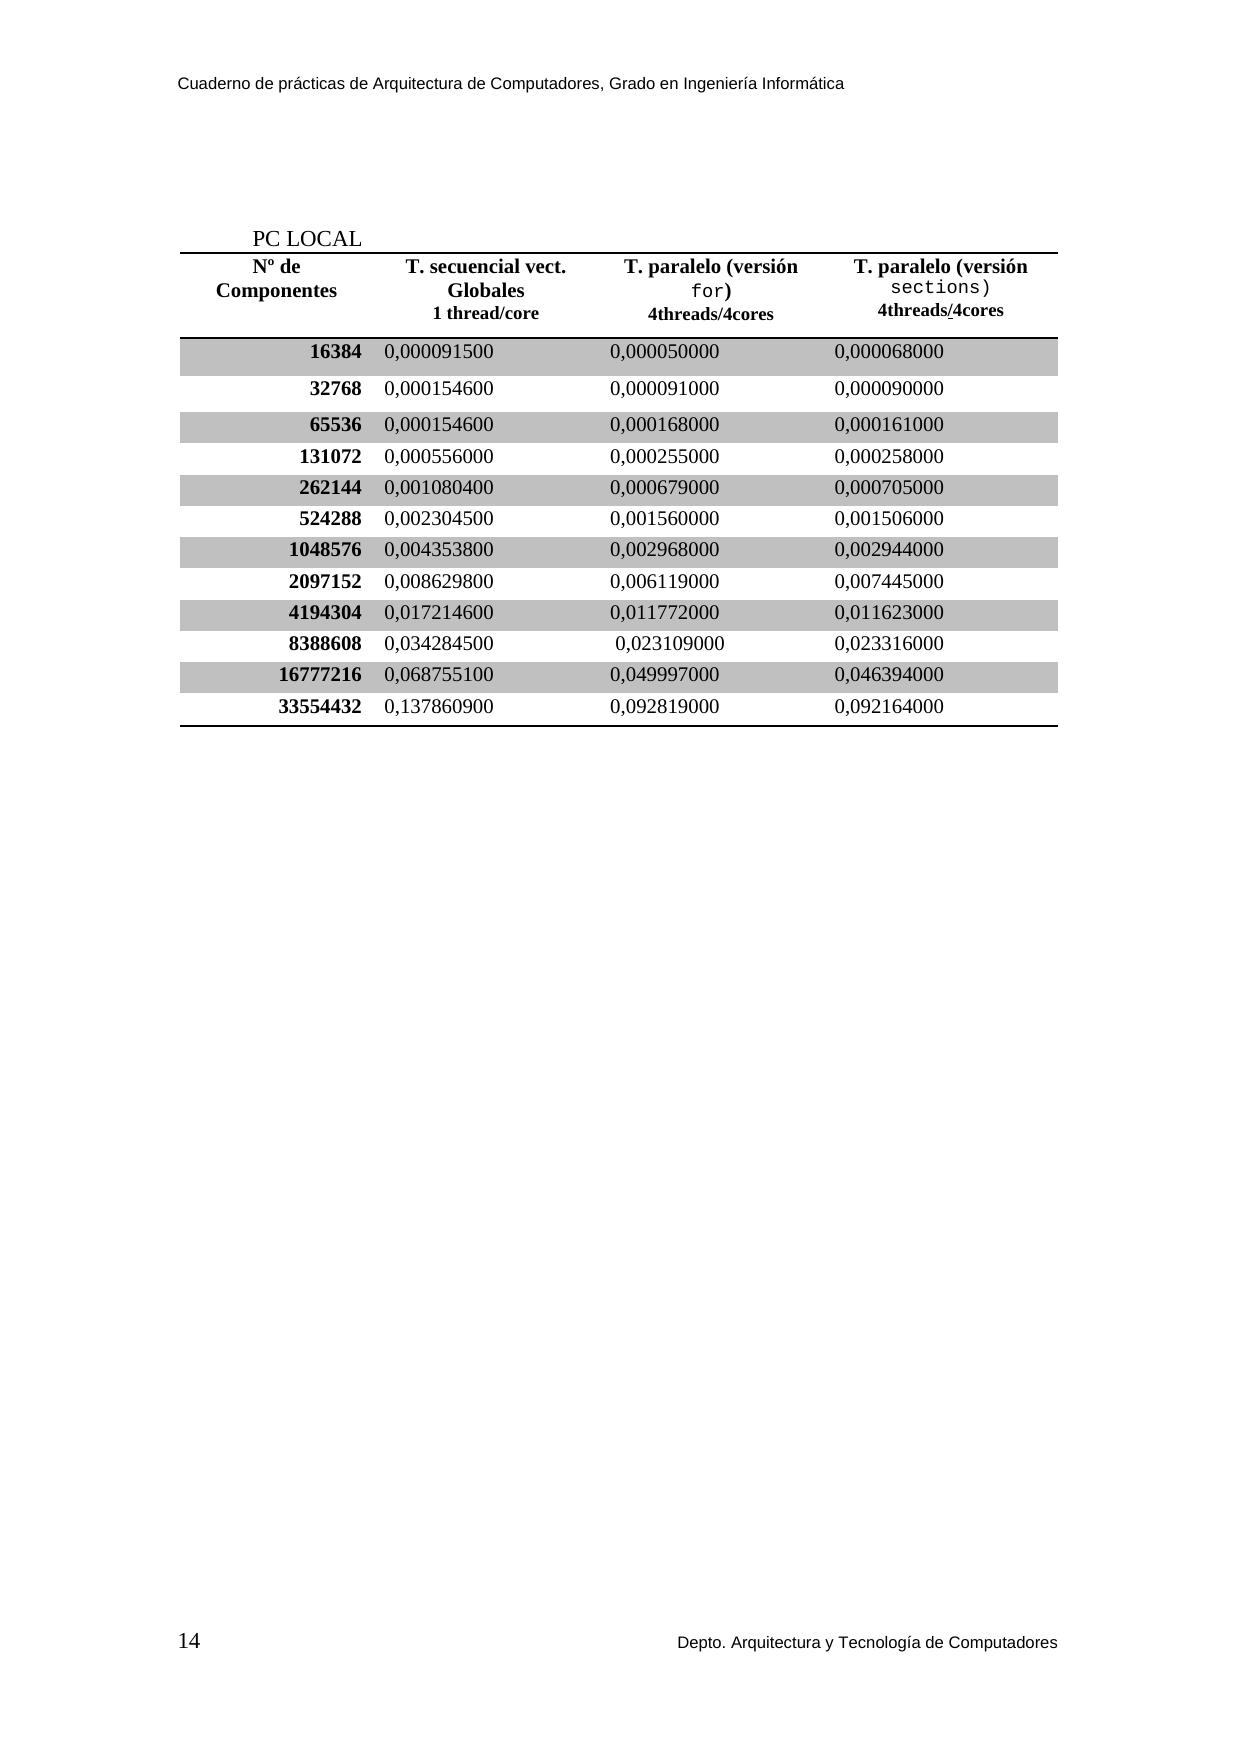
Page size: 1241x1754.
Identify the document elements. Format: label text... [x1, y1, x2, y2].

table_cell 0,007445000 [823, 569, 1058, 600]
table_cell 0,000705000 [823, 475, 1058, 506]
table_cell 0,002968000 [599, 537, 823, 568]
table_cell 0,046394000 [823, 662, 1058, 693]
table_cell 0,092164000 [823, 694, 1058, 725]
table_cell 0,011623000 [823, 600, 1058, 631]
table_cell 0,000679000 [599, 475, 823, 506]
table_header Nº de Componentes [180, 254, 373, 337]
table_cell 0,000068000 [823, 339, 1058, 376]
table_cell 33554432 [180, 694, 373, 725]
table_cell 0,001560000 [599, 506, 823, 537]
table_cell 0,023316000 [823, 631, 1058, 662]
table_cell 32768 [180, 376, 373, 412]
table_cell 0,000154600 [373, 412, 599, 443]
table_cell 4194304 [180, 600, 373, 631]
table_cell 0,017214600 [373, 600, 599, 631]
table_cell 0,000258000 [823, 444, 1058, 475]
table_cell 0,092819000 [599, 694, 823, 725]
table_header T. paralelo (versión for) 4threads/4cores [599, 254, 823, 337]
table_cell 131072 [180, 444, 373, 475]
table_header T. paralelo (versión sections) 4threads/4cores [823, 254, 1058, 337]
table_cell 0,008629800 [373, 569, 599, 600]
table_cell 0,000090000 [823, 376, 1058, 412]
table_cell 1048576 [180, 537, 373, 568]
table_cell 0,049997000 [599, 662, 823, 693]
table_cell 0,000255000 [599, 444, 823, 475]
table_cell 0,000091500 [373, 339, 599, 376]
table_cell 524288 [180, 506, 373, 537]
table_cell 0,002304500 [373, 506, 599, 537]
table_cell 16777216 [180, 662, 373, 693]
table_cell 0,000161000 [823, 412, 1058, 443]
table_cell 0,001080400 [373, 475, 599, 506]
table_cell 0,002944000 [823, 537, 1058, 568]
table_cell 0,011772000 [599, 600, 823, 631]
table_cell 16384 [180, 339, 373, 376]
table_cell 262144 [180, 475, 373, 506]
table_cell 0,001506000 [823, 506, 1058, 537]
table_cell 0,000154600 [373, 376, 599, 412]
list PC LOCAL [252, 225, 1063, 252]
table_cell 0,034284500 [373, 631, 599, 662]
table_cell 0,004353800 [373, 537, 599, 568]
table_cell 65536 [180, 412, 373, 443]
table_cell 0,000556000 [373, 444, 599, 475]
table_cell 2097152 [180, 569, 373, 600]
table_cell 0,000168000 [599, 412, 823, 443]
table_cell 0,000050000 [599, 339, 823, 376]
table_cell 0,023109000 [599, 631, 823, 662]
table_cell 0,000091000 [599, 376, 823, 412]
table_cell 0,006119000 [599, 569, 823, 600]
table_cell 8388608 [180, 631, 373, 662]
table_cell 0,068755100 [373, 662, 599, 693]
table_header T. secuencial vect. Globales 1 thread/core [373, 254, 599, 337]
table_cell 0,137860900 [373, 694, 599, 725]
